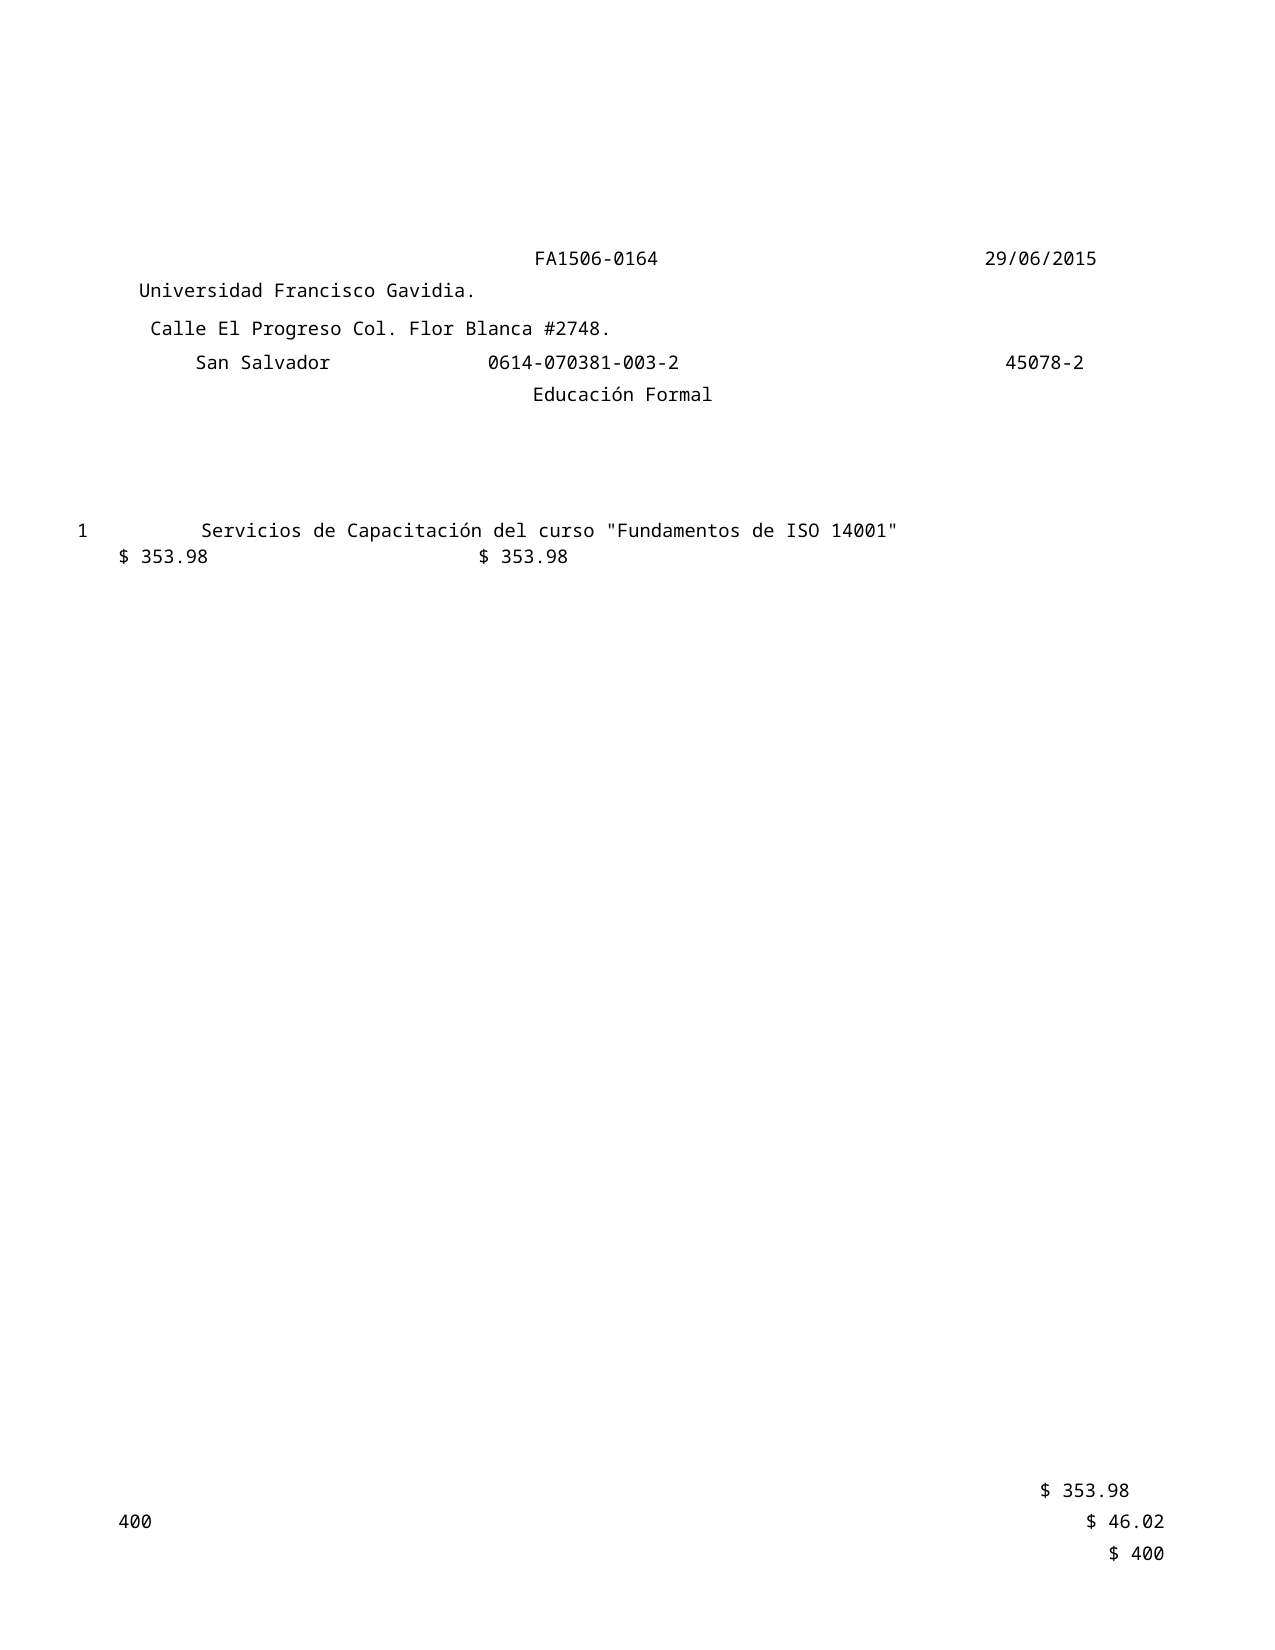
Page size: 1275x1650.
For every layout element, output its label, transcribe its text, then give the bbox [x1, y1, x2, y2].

text 400 $ 46.02 [118, 1509, 1252, 1534]
text Universidad Francisco Gavidia. [71, 277, 1252, 303]
text FA1506-0164 29/06/2015 [118, 246, 1252, 271]
text San Salvador 0614-070381-003-2 45078-2 [71, 349, 1252, 375]
text Calle El Progreso Col. Flor Blanca #2748. [71, 315, 1252, 340]
text 1 Servicios de Capacitación del curso "Fundamentos de ISO 14001" $ 353.98 $ 353.98 [43, 518, 1252, 569]
text $ 400 [118, 1540, 1252, 1566]
text Educación Formal [71, 381, 1252, 407]
text $ 353.98 [118, 1477, 1252, 1503]
